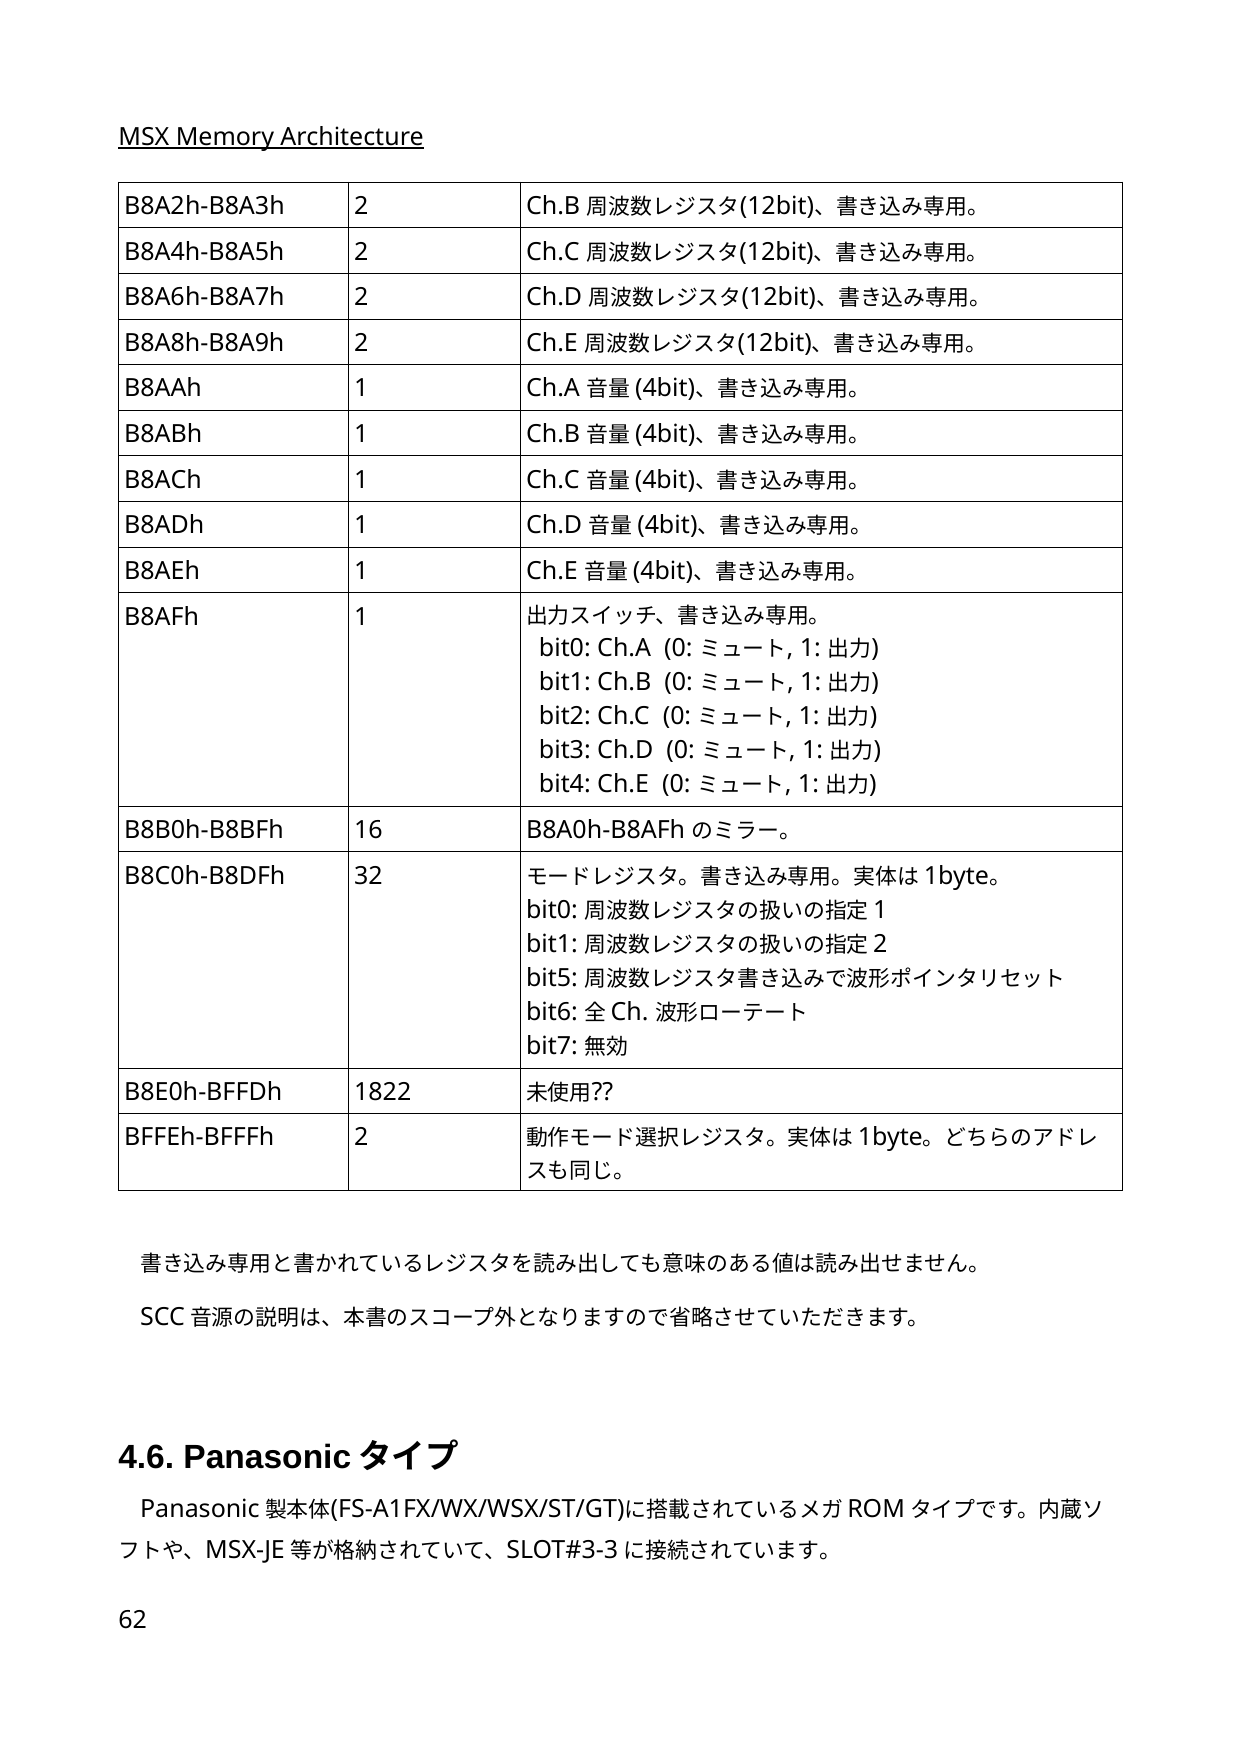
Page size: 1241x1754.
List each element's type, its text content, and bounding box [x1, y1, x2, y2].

table_cell 1 [349, 593, 520, 806]
table_cell B8A2h-B8A3h [119, 183, 348, 227]
text Panasonic製本体(FS-A1FX/WX/WSX/ST/GT)に搭載されているメガROMタイプです。内蔵ソフトや、MSX-JE等が格納されていて、SLOT#3-3に接続されています。 [118, 1491, 1122, 1566]
table_cell 1 [349, 456, 520, 501]
table_cell Ch.D 周波数レジスタ(12bit)、書き込み専用。 [521, 274, 1122, 318]
table_cell B8E0h-BFFDh [119, 1069, 348, 1113]
table_cell B8ABh [119, 411, 348, 455]
table_cell 2 [349, 183, 520, 227]
table_cell 未使用?? [521, 1069, 1122, 1113]
table_cell B8ACh [119, 456, 348, 501]
table_cell 2 [349, 228, 520, 273]
table_cell 2 [349, 274, 520, 318]
table_cell Ch.B 音量 (4bit)、書き込み専用。 [521, 411, 1122, 455]
table_cell B8AFh [119, 593, 348, 806]
table_cell 1 [349, 548, 520, 592]
table_cell 16 [349, 807, 520, 851]
table_cell B8A6h-B8A7h [119, 274, 348, 318]
table_cell BFFEh-BFFFh [119, 1114, 348, 1190]
table_cell モードレジスタ。書き込み専用。実体は 1byte。 bit0: 周波数レジスタの扱いの指定1 bit1: 周波数レジスタの扱いの指定2 bit5: 周波数レジスタ書き込みで波形ポインタリセット bit6: 全Ch. 波形ローテート bit7: 無効 [521, 852, 1122, 1067]
table_cell 1822 [349, 1069, 520, 1113]
table_cell 2 [349, 320, 520, 364]
table_cell 出力スイッチ、書き込み専用。 bit0: Ch.A (0: ミュート, 1: 出力) bit1: Ch.B (0: ミュート, 1: 出力) bit2: Ch.C (0: ミュート, 1: 出力) bit3: Ch.D (0: ミュート, 1: 出力) bit4: Ch.E (0: ミュート, 1: 出力) [521, 593, 1122, 806]
text SCC音源の説明は、本書のスコープ外となりますので省略させていただきます。 [118, 1298, 1122, 1332]
table_cell Ch.E 音量 (4bit)、書き込み専用。 [521, 548, 1122, 592]
text 書き込み専用と書かれているレジスタを読み出しても意味のある値は読み出せません。 [118, 1246, 1122, 1277]
table_cell Ch.C 周波数レジスタ(12bit)、書き込み専用。 [521, 228, 1122, 273]
table_cell B8A4h-B8A5h [119, 228, 348, 273]
table_cell B8A8h-B8A9h [119, 320, 348, 364]
table_cell 2 [349, 1114, 520, 1190]
table_cell 1 [349, 502, 520, 547]
table_cell 32 [349, 852, 520, 1067]
table_cell B8C0h-B8DFh [119, 852, 348, 1067]
table_cell 動作モード選択レジスタ。実体は1byte。どちらのアドレスも同じ。 [521, 1114, 1122, 1190]
table_cell Ch.B 周波数レジスタ(12bit)、書き込み専用。 [521, 183, 1122, 227]
table_cell 1 [349, 411, 520, 455]
table_cell B8B0h-B8BFh [119, 807, 348, 851]
table_cell Ch.E 周波数レジスタ(12bit)、書き込み専用。 [521, 320, 1122, 364]
table_cell Ch.A 音量 (4bit)、書き込み専用。 [521, 365, 1122, 410]
subtitle 4.6. Panasonicタイプ [118, 1430, 1122, 1478]
table_cell 1 [349, 365, 520, 410]
table_cell Ch.D 音量 (4bit)、書き込み専用。 [521, 502, 1122, 547]
table_cell Ch.C 音量 (4bit)、書き込み専用。 [521, 456, 1122, 501]
table_cell B8A0h-B8AFh のミラー。 [521, 807, 1122, 851]
table_cell B8AEh [119, 548, 348, 592]
table_cell B8AAh [119, 365, 348, 410]
table_cell B8ADh [119, 502, 348, 547]
